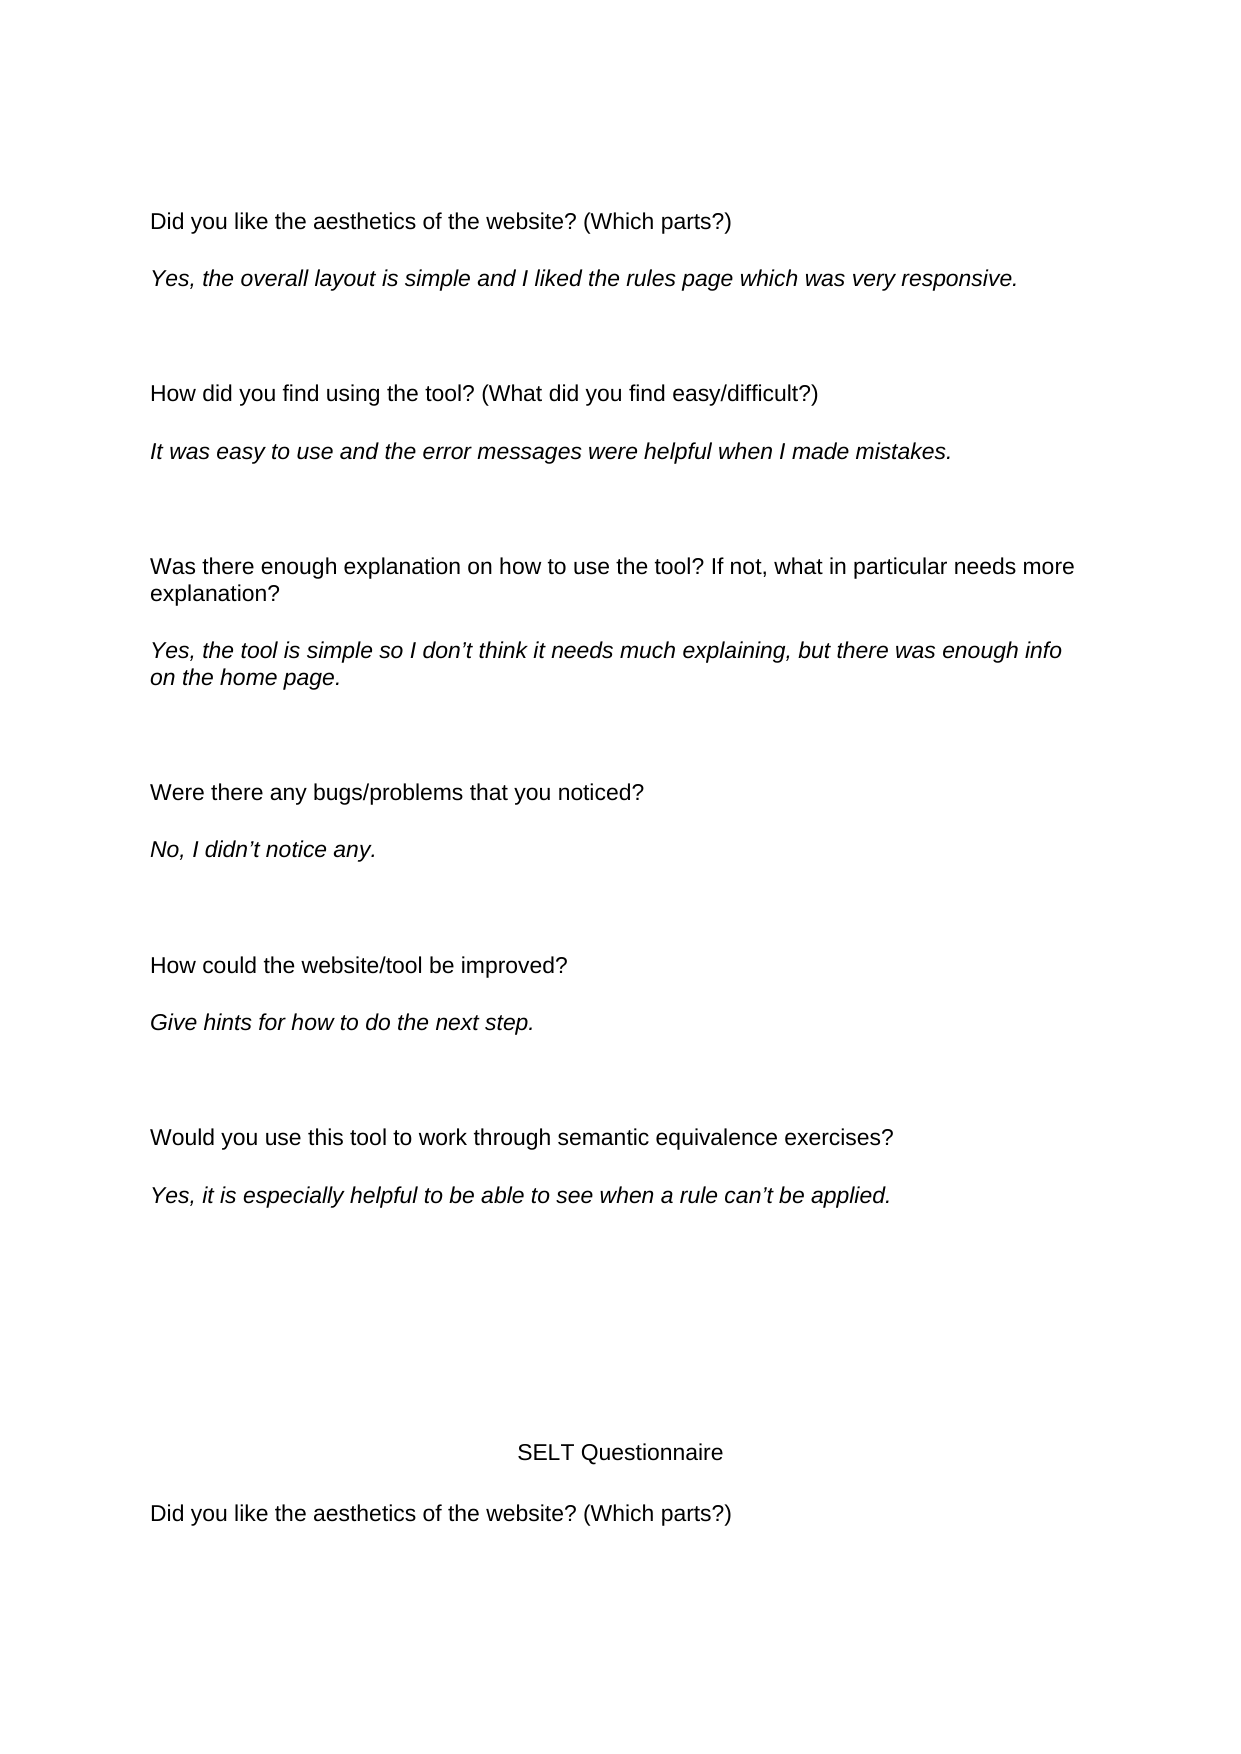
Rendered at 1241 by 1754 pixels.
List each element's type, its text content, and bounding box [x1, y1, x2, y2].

text SELT Questionnaire [150, 1439, 1090, 1465]
text Were there any bugs/problems that you noticed? [150, 779, 1090, 805]
text Would you use this tool to work through semantic equivalence exercises? [150, 1124, 1090, 1151]
text Yes, the overall layout is simple and I liked the rules page which was very responsive. [150, 265, 1090, 292]
text It was easy to use and the error messages were helpful when I made mistakes. [150, 438, 1090, 464]
text Give hints for how to do the next step. [150, 1009, 1090, 1036]
text Was there enough explanation on how to use the tool? If not, what in particular needs more explanation? [150, 553, 1090, 606]
text Yes, it is especially helpful to be able to see when a rule can’t be applied. [150, 1182, 1090, 1208]
text How could the website/tool be improved? [150, 952, 1090, 978]
text No, I didn’t notice any. [150, 836, 1090, 863]
text Yes, the tool is simple so I don’t think it needs much explaining, but there was enough info on the home page. [150, 637, 1090, 690]
text Did you like the aesthetics of the website? (Which parts?) [150, 1500, 1090, 1527]
text Did you like the aesthetics of the website? (Which parts?) [150, 208, 1090, 234]
text How did you find using the tool? (What did you find easy/difficult?) [150, 380, 1090, 407]
